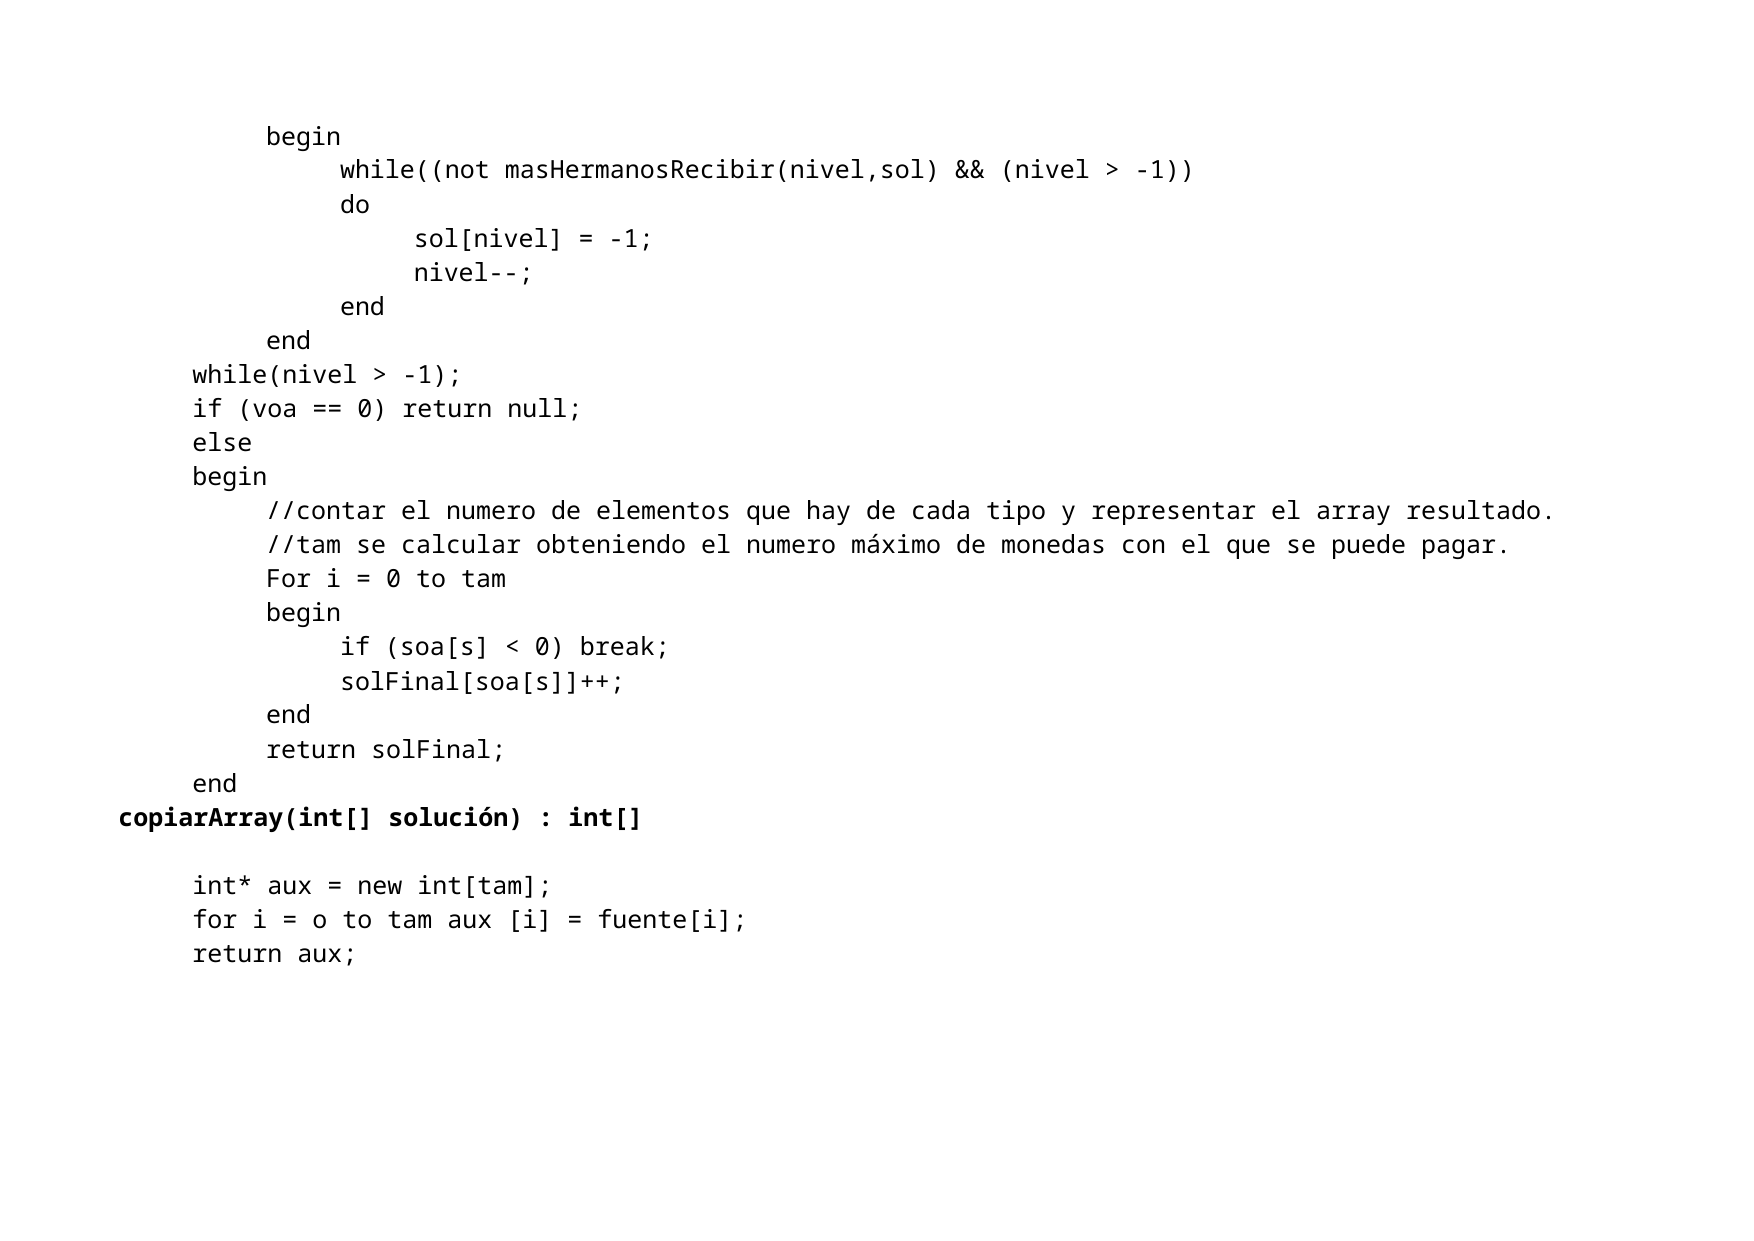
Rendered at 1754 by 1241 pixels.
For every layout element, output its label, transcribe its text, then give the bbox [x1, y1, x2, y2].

text copiarArray(int[] solución) : int[] [118, 799, 1636, 833]
text nivel--; [118, 254, 1636, 288]
text For i = 0 to tam [118, 561, 1636, 595]
text //tam se calcular obteniendo el numero máximo de monedas con el que se puede pagar. [118, 527, 1636, 561]
text end [118, 322, 1636, 357]
text int* aux = new int[tam]; [118, 867, 1636, 902]
text while(nivel > -1); [118, 357, 1636, 391]
text if (voa == 0) return null; [118, 391, 1636, 425]
text return solFinal; [118, 731, 1636, 765]
text sol[nivel] = -1; [118, 220, 1636, 254]
text return aux; [118, 936, 1636, 970]
text while((not masHermanosRecibir(nivel,sol) && (nivel > -1)) [118, 152, 1636, 186]
text //contar el numero de elementos que hay de cada tipo y representar el array resultado. [118, 493, 1636, 527]
text else [118, 425, 1636, 459]
text end [118, 697, 1636, 731]
text solFinal[soa[s]]++; [118, 663, 1636, 697]
text if (soa[s] < 0) break; [118, 629, 1636, 663]
text do [118, 186, 1636, 220]
text begin [118, 459, 1636, 493]
text for i = o to tam aux [i] = fuente[i]; [118, 902, 1636, 936]
text begin [118, 595, 1636, 629]
text begin [118, 118, 1636, 152]
text end [118, 765, 1636, 799]
text end [118, 288, 1636, 322]
